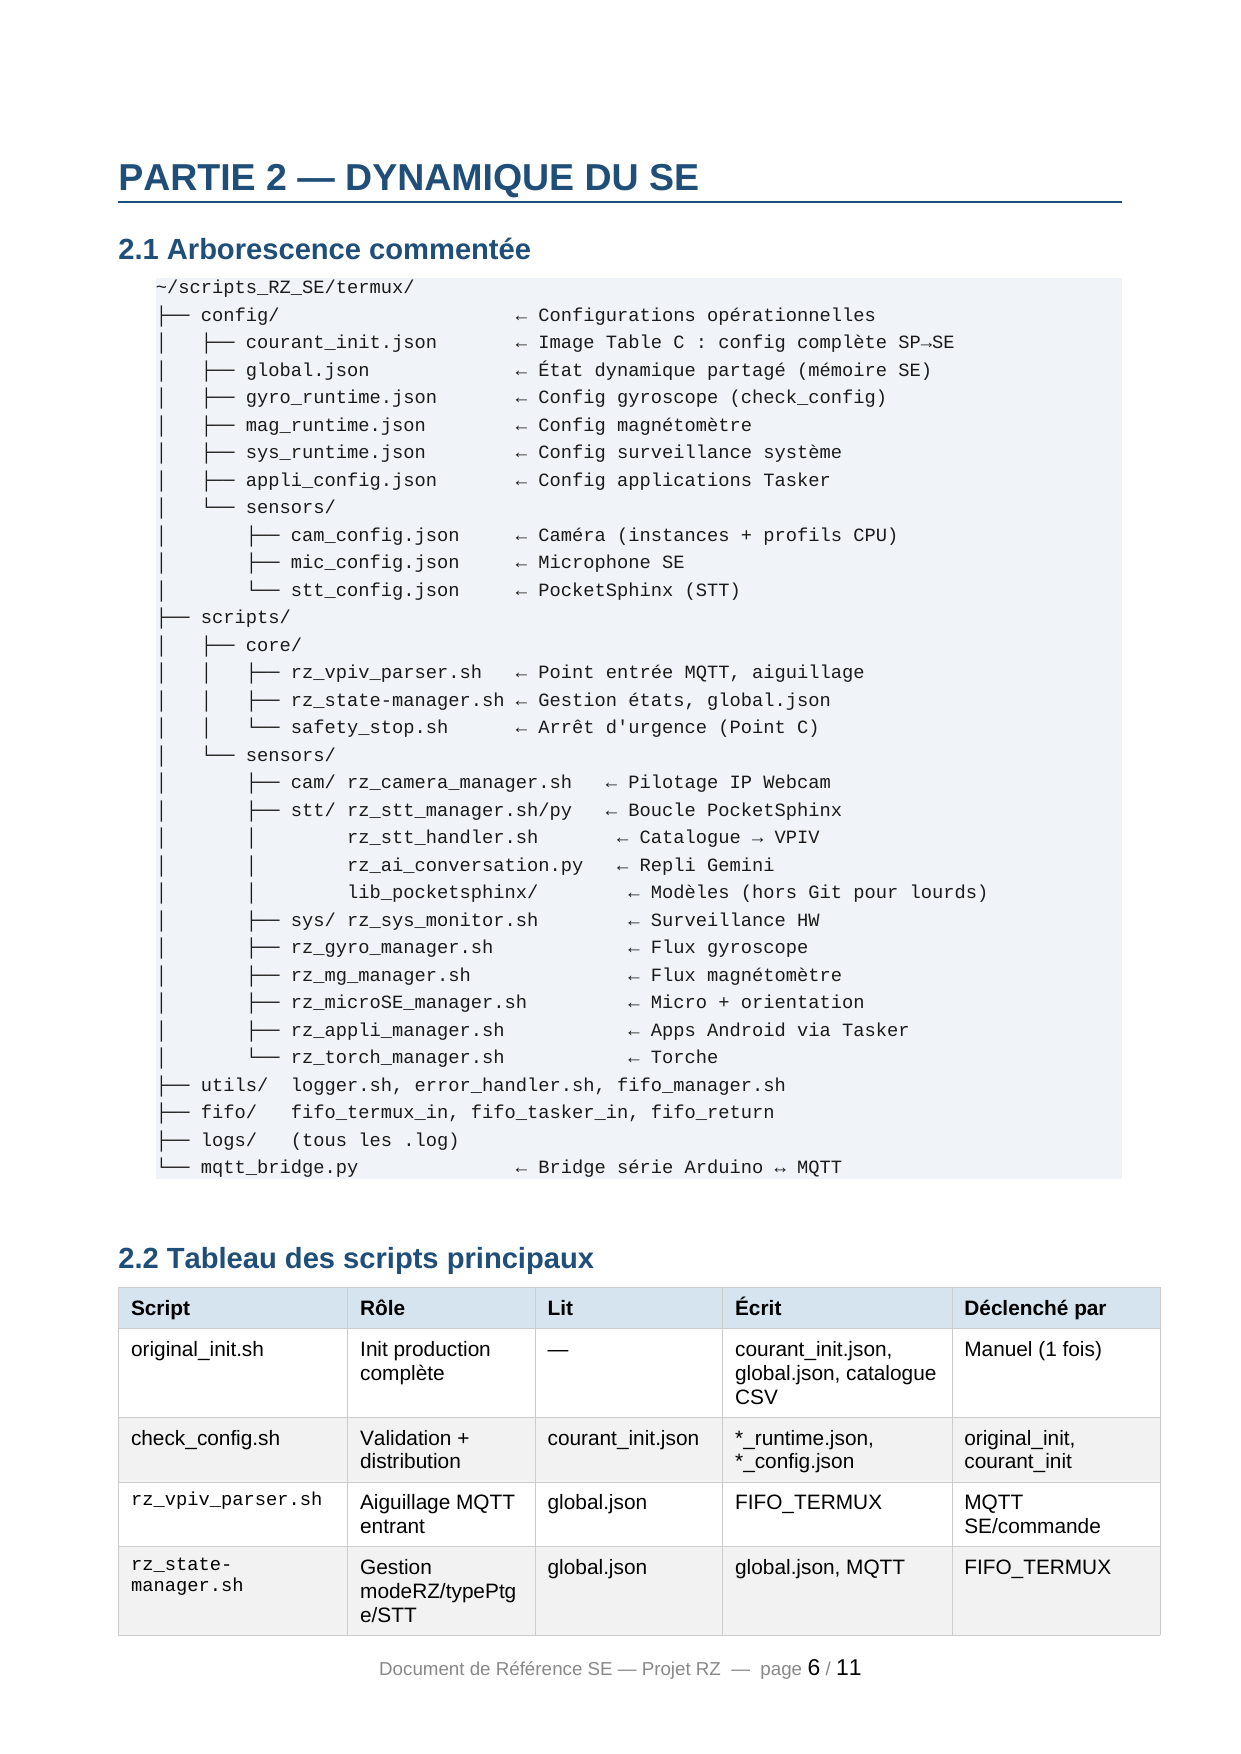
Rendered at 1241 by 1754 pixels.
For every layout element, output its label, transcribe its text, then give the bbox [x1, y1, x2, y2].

text └── mqtt_bridge.py ← Bridge série Arduino ↔ MQTT [156, 1158, 1122, 1179]
table_cell original_init.sh [119, 1329, 347, 1417]
table_cell rz_vpiv_parser.sh [119, 1483, 347, 1546]
text │ ├── cam_config.json ← Caméra (instances + profils CPU) [251, 526, 1122, 547]
text ~/scripts_RZ_SE/termux/ [156, 278, 1122, 299]
table_cell Validation + distribution [348, 1418, 535, 1482]
text │ ├── stt/ rz_stt_manager.sh/py ← Boucle PocketSphinx [161, 801, 250, 822]
text │ ├── core/ [206, 636, 1122, 657]
table_header Script [119, 1288, 347, 1328]
text │ ├── cam_config.json ← Caméra (instances + profils CPU) [161, 526, 250, 547]
table_cell *_runtime.json, *_config.json [723, 1418, 952, 1482]
text │ ├── cam/ rz_camera_manager.sh ← Pilotage IP Webcam [251, 773, 1122, 794]
text │ │ lib_pocketsphinx/ ← Modèles (hors Git pour lourds) [251, 883, 1122, 904]
text │ │ rz_ai_conversation.py ← Repli Gemini [161, 856, 250, 877]
table_cell Manuel (1 fois) [953, 1329, 1160, 1417]
text │ ├── mic_config.json ← Microphone SE [251, 553, 1122, 574]
text │ ├── rz_microSE_manager.sh ← Micro + orientation [251, 993, 1122, 1014]
text │ ├── global.json ← État dynamique partagé (mémoire SE) [206, 361, 1122, 382]
table_cell Init production complète [348, 1329, 535, 1417]
text │ ├── rz_mg_manager.sh ← Flux magnétomètre [161, 966, 250, 987]
text │ ├── stt/ rz_stt_manager.sh/py ← Boucle PocketSphinx [251, 801, 1122, 822]
table_cell global.json, MQTT [723, 1547, 952, 1635]
table_cell Gestion modeRZ/typePtge/STT [348, 1547, 535, 1635]
table_header Déclenché par [953, 1288, 1160, 1328]
table_cell courant_init.json, global.json, catalogue CSV [723, 1329, 952, 1417]
text │ └── sensors/ [161, 498, 1122, 519]
text │ ├── courant_init.json ← Image Table C : config complète SP→SE [206, 333, 1122, 354]
table_cell FIFO_TERMUX [953, 1547, 1160, 1635]
table_cell Aiguillage MQTT entrant [348, 1483, 535, 1546]
text │ │ rz_stt_handler.sh ← Catalogue → VPIV [161, 828, 250, 849]
text │ ├── core/ [161, 636, 205, 657]
text ├── fifo/ fifo_termux_in, fifo_tasker_in, fifo_return [161, 1103, 1122, 1124]
table_cell check_config.sh [119, 1418, 347, 1482]
text │ │ lib_pocketsphinx/ ← Modèles (hors Git pour lourds) [161, 883, 250, 904]
text │ ├── mic_config.json ← Microphone SE [161, 553, 250, 574]
text │ ├── sys_runtime.json ← Config surveillance système [206, 443, 1122, 464]
text │ ├── rz_appli_manager.sh ← Apps Android via Tasker [251, 1021, 1122, 1042]
text │ └── stt_config.json ← PocketSphinx (STT) [161, 581, 1122, 602]
subtitle PARTIE 2 — DYNAMIQUE DU SE [118, 156, 1122, 201]
text ├── config/ ← Configurations opérationnelles [161, 306, 1122, 327]
text │ ├── sys/ rz_sys_monitor.sh ← Surveillance HW [251, 911, 1122, 932]
table_header Rôle [348, 1288, 535, 1328]
text ├── scripts/ [161, 608, 1122, 629]
text ├── utils/ logger.sh, error_handler.sh, fifo_manager.sh [161, 1076, 1122, 1097]
text │ │ ├── rz_state-manager.sh ← Gestion états, global.json [251, 691, 1122, 712]
table_cell — [536, 1329, 722, 1417]
table_header Lit [536, 1288, 722, 1328]
text ├── logs/ (tous les .log) [161, 1131, 1122, 1152]
text │ └── rz_torch_manager.sh ← Torche [161, 1048, 1122, 1069]
table_header Écrit [723, 1288, 952, 1328]
text │ ├── rz_gyro_manager.sh ← Flux gyroscope [161, 938, 250, 959]
table_cell FIFO_TERMUX [723, 1483, 952, 1546]
table_cell rz_state-manager.sh [119, 1547, 347, 1635]
text │ │ └── safety_stop.sh ← Arrêt d'urgence (Point C) [206, 718, 1122, 739]
text │ ├── appli_config.json ← Config applications Tasker [206, 471, 1122, 492]
text │ ├── rz_microSE_manager.sh ← Micro + orientation [161, 993, 250, 1014]
text │ ├── rz_mg_manager.sh ← Flux magnétomètre [251, 966, 1122, 987]
table_cell MQTT SE/commande [953, 1483, 1160, 1546]
text │ │ rz_stt_handler.sh ← Catalogue → VPIV [251, 828, 1122, 849]
text │ │ rz_ai_conversation.py ← Repli Gemini [251, 856, 1122, 877]
text │ ├── rz_gyro_manager.sh ← Flux gyroscope [251, 938, 1122, 959]
text │ ├── mag_runtime.json ← Config magnétomètre [161, 416, 205, 437]
text │ ├── mag_runtime.json ← Config magnétomètre [206, 416, 1122, 437]
table_cell global.json [536, 1547, 722, 1635]
table_cell courant_init.json [536, 1418, 722, 1482]
text │ │ ├── rz_vpiv_parser.sh ← Point entrée MQTT, aiguillage [251, 663, 1122, 684]
subtitle 2.2 Tableau des scripts principaux [118, 1241, 1122, 1275]
table_cell original_init, courant_init [953, 1418, 1160, 1482]
text │ ├── cam/ rz_camera_manager.sh ← Pilotage IP Webcam [161, 773, 250, 794]
text │ ├── rz_appli_manager.sh ← Apps Android via Tasker [161, 1021, 250, 1042]
subtitle 2.1 Arborescence commentée [118, 232, 1122, 266]
text │ ├── sys/ rz_sys_monitor.sh ← Surveillance HW [161, 911, 250, 932]
text │ └── sensors/ [161, 746, 1122, 767]
table_cell global.json [536, 1483, 722, 1546]
text │ ├── gyro_runtime.json ← Config gyroscope (check_config) [206, 388, 1122, 409]
